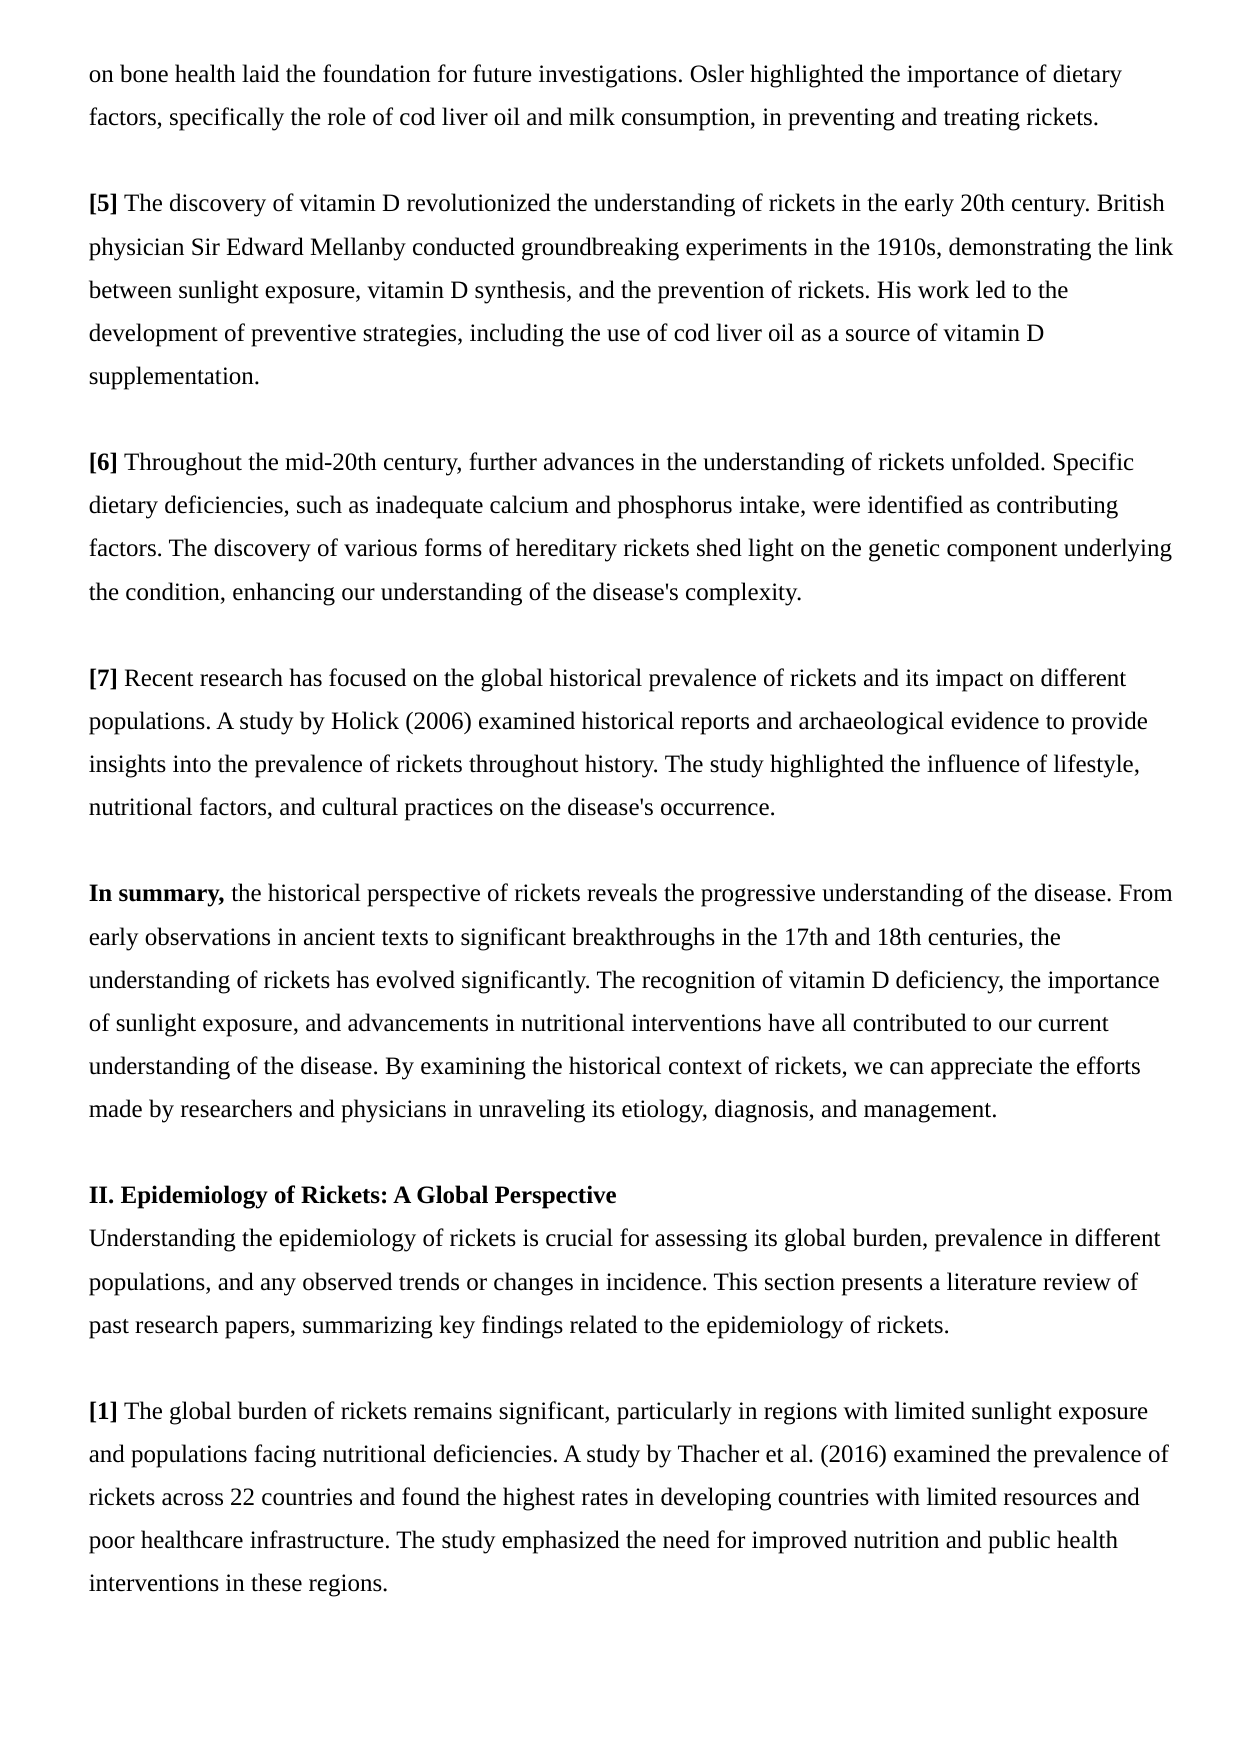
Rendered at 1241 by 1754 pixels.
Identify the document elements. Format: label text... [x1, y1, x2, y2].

text [6] Throughout the mid-20th century, further advances in the understanding of rickets unfolded. Specific dietary deficiencies, such as inadequate calcium and phosphorus intake, were identified as contributing factors. The discovery of various forms of hereditary rickets shed light on the genetic component underlying the condition, enhancing our understanding of the disease's complexity. [88, 447, 1181, 605]
text [7] Recent research has focused on the global historical prevalence of rickets and its impact on different populations. A study by Holick (2006) examined historical reports and archaeological evidence to provide insights into the prevalence of rickets throughout history. The study highlighted the influence of lifestyle, nutritional factors, and cultural practices on the disease's occurrence. [88, 663, 1181, 821]
text [5] The discovery of vitamin D revolutionized the understanding of rickets in the early 20th century. British physician Sir Edward Mellanby conducted groundbreaking experiments in the 1910s, demonstrating the link between sunlight exposure, vitamin D synthesis, and the prevention of rickets. His work led to the development of preventive strategies, including the use of cod liver oil as a source of vitamin D supplementation. [88, 188, 1181, 390]
text In summary, the historical perspective of rickets reveals the progressive understanding of the disease. From early observations in ancient texts to significant breakthroughs in the 17th and 18th centuries, the understanding of rickets has evolved significantly. The recognition of vitamin D deficiency, the importance of sunlight exposure, and advancements in nutritional interventions have all contributed to our current understanding of the disease. By examining the historical context of rickets, we can appreciate the efforts made by researchers and physicians in unraveling its etiology, diagnosis, and management. [88, 878, 1181, 1123]
text II. Epidemiology of Rickets: A Global Perspective [88, 1180, 1181, 1209]
text [1] The global burden of rickets remains significant, particularly in regions with limited sunlight exposure and populations facing nutritional deficiencies. A study by Thacher et al. (2016) examined the prevalence of rickets across 22 countries and found the highest rates in developing countries with limited resources and poor healthcare infrastructure. The study emphasized the need for improved nutrition and public health interventions in these regions. [88, 1396, 1181, 1597]
text on bone health laid the foundation for future investigations. Osler highlighted the importance of dietary factors, specifically the role of cod liver oil and milk consumption, in preventing and treating rickets. [88, 59, 1181, 131]
text Understanding the epidemiology of rickets is crucial for assessing its global burden, prevalence in different populations, and any observed trends or changes in incidence. This section presents a literature review of past research papers, summarizing key findings related to the epidemiology of rickets. [88, 1223, 1181, 1338]
